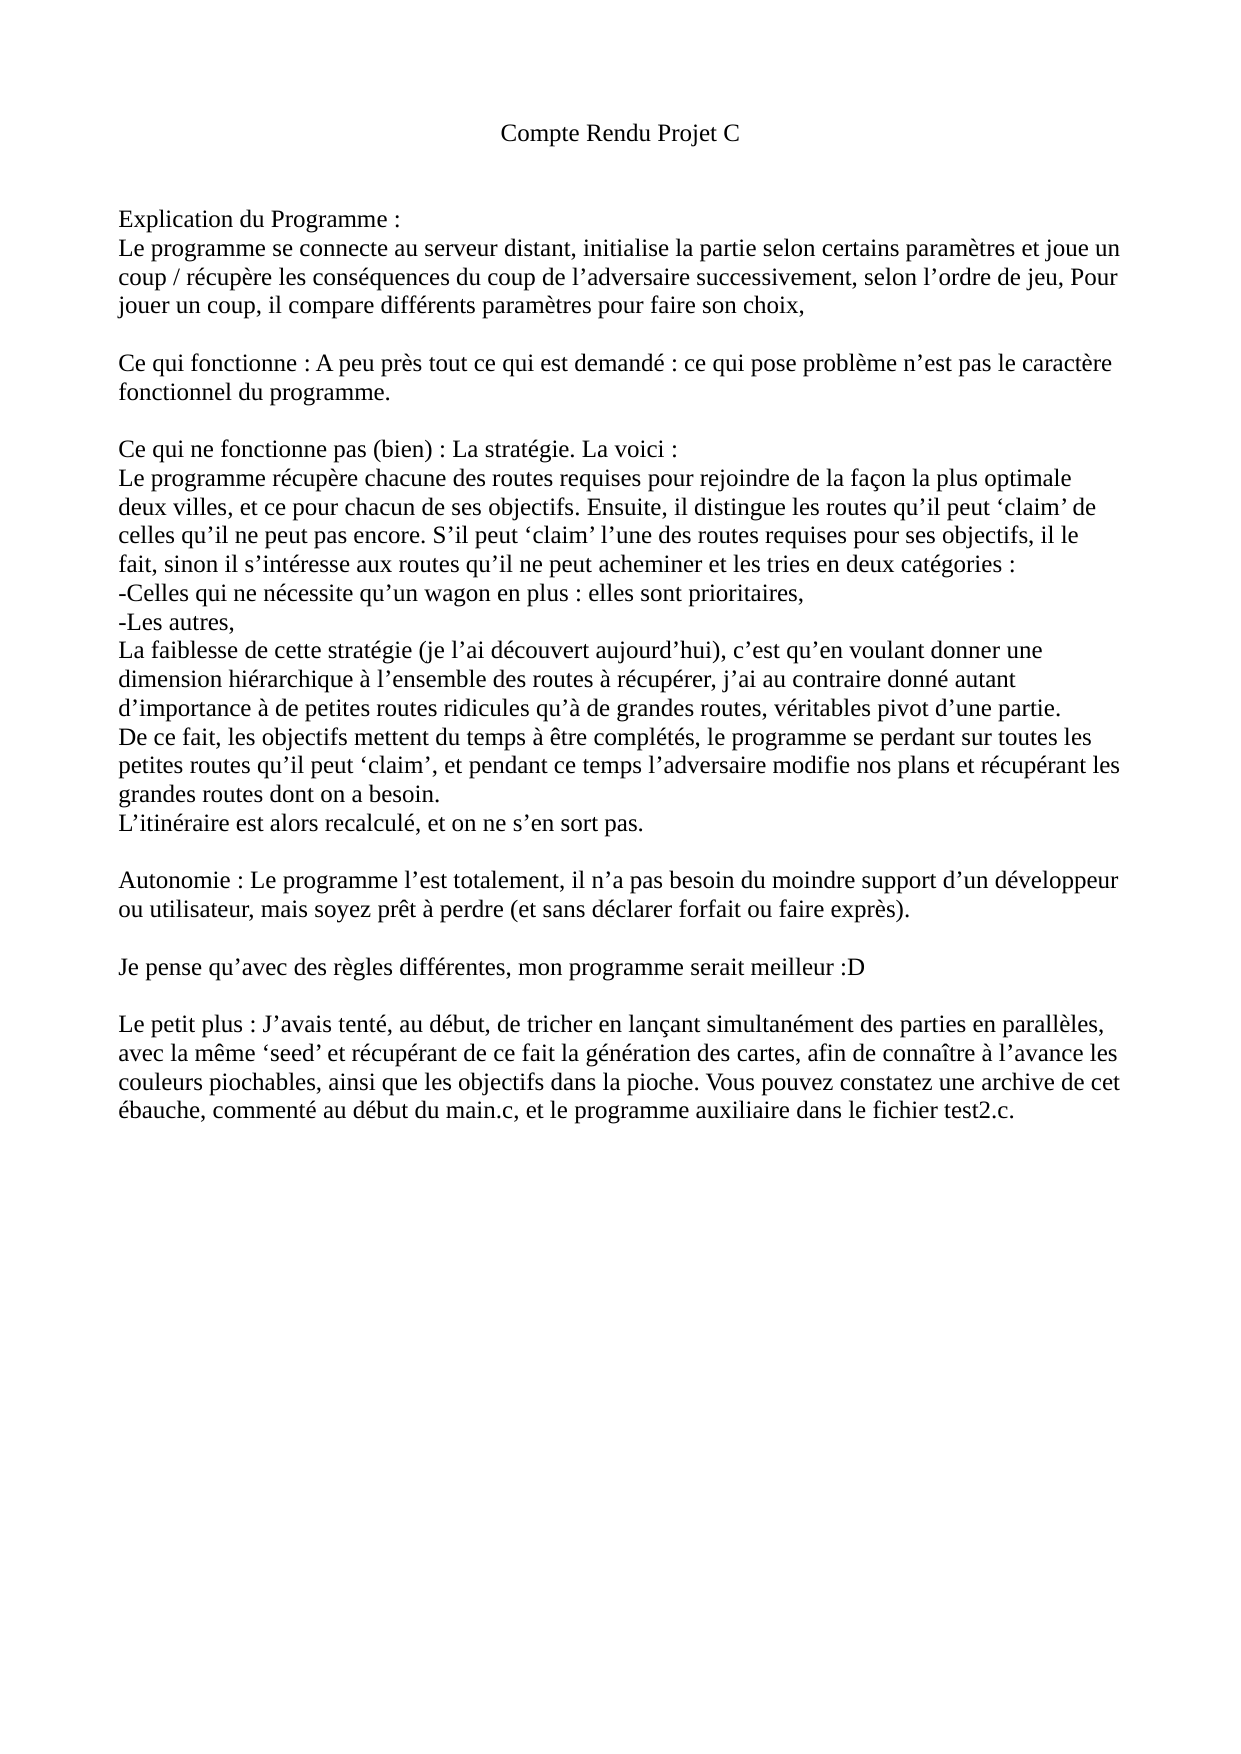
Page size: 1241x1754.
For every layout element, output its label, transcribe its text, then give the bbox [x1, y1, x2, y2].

text Ce qui fonctionne : A peu près tout ce qui est demandé : ce qui pose problème n’est pas le caractère fonctionnel du programme. [118, 348, 1122, 406]
text Le programme se connecte au serveur distant, initialise la partie selon certains paramètres et joue un coup / récupère les conséquences du coup de l’adversaire successivement, selon l’ordre de jeu, Pour jouer un coup, il compare différents paramètres pour faire son choix, [118, 233, 1122, 319]
text L’itinéraire est alors recalculé, et on ne s’en sort pas. [118, 808, 1122, 837]
text Je pense qu’avec des règles différentes, mon programme serait meilleur :D [118, 952, 1122, 981]
text Compte Rendu Projet C [118, 118, 1122, 147]
text Ce qui ne fonctionne pas (bien) : La stratégie. La voici : [118, 434, 1122, 463]
text Le petit plus : J’avais tenté, au début, de tricher en lançant simultanément des parties en parallèles, avec la même ‘seed’ et récupérant de ce fait la génération des cartes, afin de connaître à l’avance les couleurs piochables, ainsi que les objectifs dans la pioche. Vous pouvez constatez une archive de cet ébauche, commenté au début du main.c, et le programme auxiliaire dans le fichier test2.c. [118, 1009, 1122, 1124]
text De ce fait, les objectifs mettent du temps à être complétés, le programme se perdant sur toutes les petites routes qu’il peut ‘claim’, et pendant ce temps l’adversaire modifie nos plans et récupérant les grandes routes dont on a besoin. [118, 722, 1122, 808]
text La faiblesse de cette stratégie (je l’ai découvert aujourd’hui), c’est qu’en voulant donner une dimension hiérarchique à l’ensemble des routes à récupérer, j’ai au contraire donné autant d’importance à de petites routes ridicules qu’à de grandes routes, véritables pivot d’une partie. [118, 636, 1122, 722]
text Le programme récupère chacune des routes requises pour rejoindre de la façon la plus optimale deux villes, et ce pour chacun de ses objectifs. Ensuite, il distingue les routes qu’il peut ‘claim’ de celles qu’il ne peut pas encore. S’il peut ‘claim’ l’une des routes requises pour ses objectifs, il le fait, sinon il s’intéresse aux routes qu’il ne peut acheminer et les tries en deux catégories : [118, 463, 1122, 578]
text -Les autres, [118, 607, 1122, 636]
text -Celles qui ne nécessite qu’un wagon en plus : elles sont prioritaires, [118, 578, 1122, 607]
text Autonomie : Le programme l’est totalement, il n’a pas besoin du moindre support d’un développeur ou utilisateur, mais soyez prêt à perdre (et sans déclarer forfait ou faire exprès). [118, 866, 1122, 923]
text Explication du Programme : [118, 204, 1122, 233]
